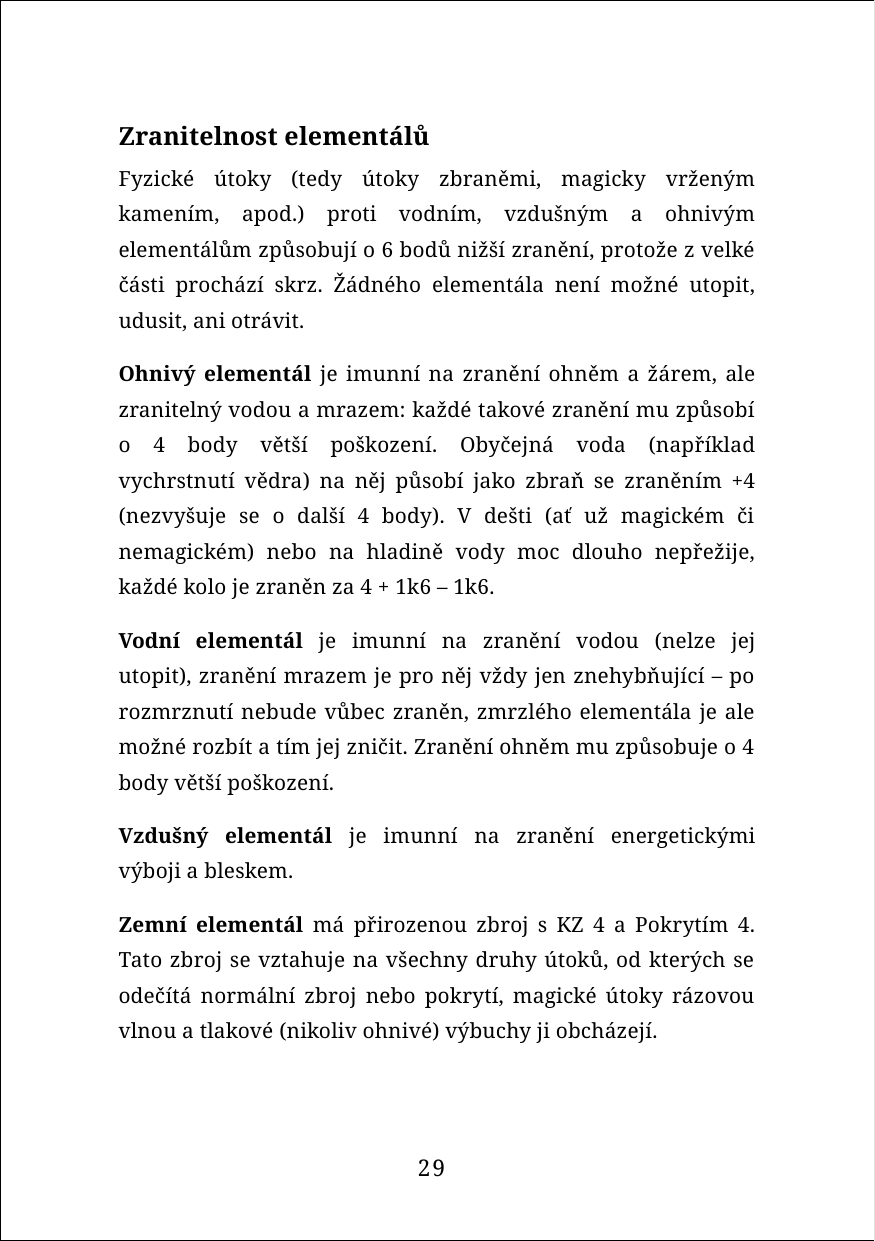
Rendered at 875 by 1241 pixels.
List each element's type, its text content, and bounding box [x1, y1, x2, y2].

text Ohnivý elementál je imunní na zranění ohněm a žárem, ale zranitelný vodou a mrazem: každé takové zranění mu způsobí o 4 body větší poškození. Obyčejná voda (například vychrstnutí vědra) na něj působí jako zbraň se zraněním +4 (nezvyšuje se o další 4 body). V dešti (ať už magickém či nemagickém) nebo na hladině vody moc dlouho nepřežije, každé kolo je zraněn za 4 + 1k6 – 1k6. [118, 359, 756, 601]
text Fyzické útoky (tedy útoky zbraněmi, magicky vrženým kamením, apod.) proti vodním, vzdušným a ohnivým elementálům způsobují o 6 bodů nižší zranění, protože z velké části prochází skrz. Žádného elementála není možné utopit, udusit, ani otrávit. [118, 164, 756, 334]
subtitle Zranitelnost elementálů [118, 118, 756, 152]
text Zemní elementál má přirozenou zbroj s KZ 4 a Pokrytím 4. Tato zbroj se vztahuje na všechny druhy útoků, od kterých se odečítá normální zbroj nebo pokrytí, magické útoky rázovou vlnou a tlakové (nikoliv ohnivé) výbuchy ji obcházejí. [118, 910, 756, 1045]
text Vzdušný elementál je imunní na zranění energetickými výboji a bleskem. [118, 821, 756, 885]
text Vodní elementál je imunní na zranění vodou (nelze jej utopit), zranění mrazem je pro něj vždy jen znehybňující – po rozmrznutí nebude vůbec zraněn, zmrzlého elementála je ale možné rozbít a tím jej zničit. Zranění ohněm mu způsobuje o 4 body větší poškození. [118, 626, 756, 796]
